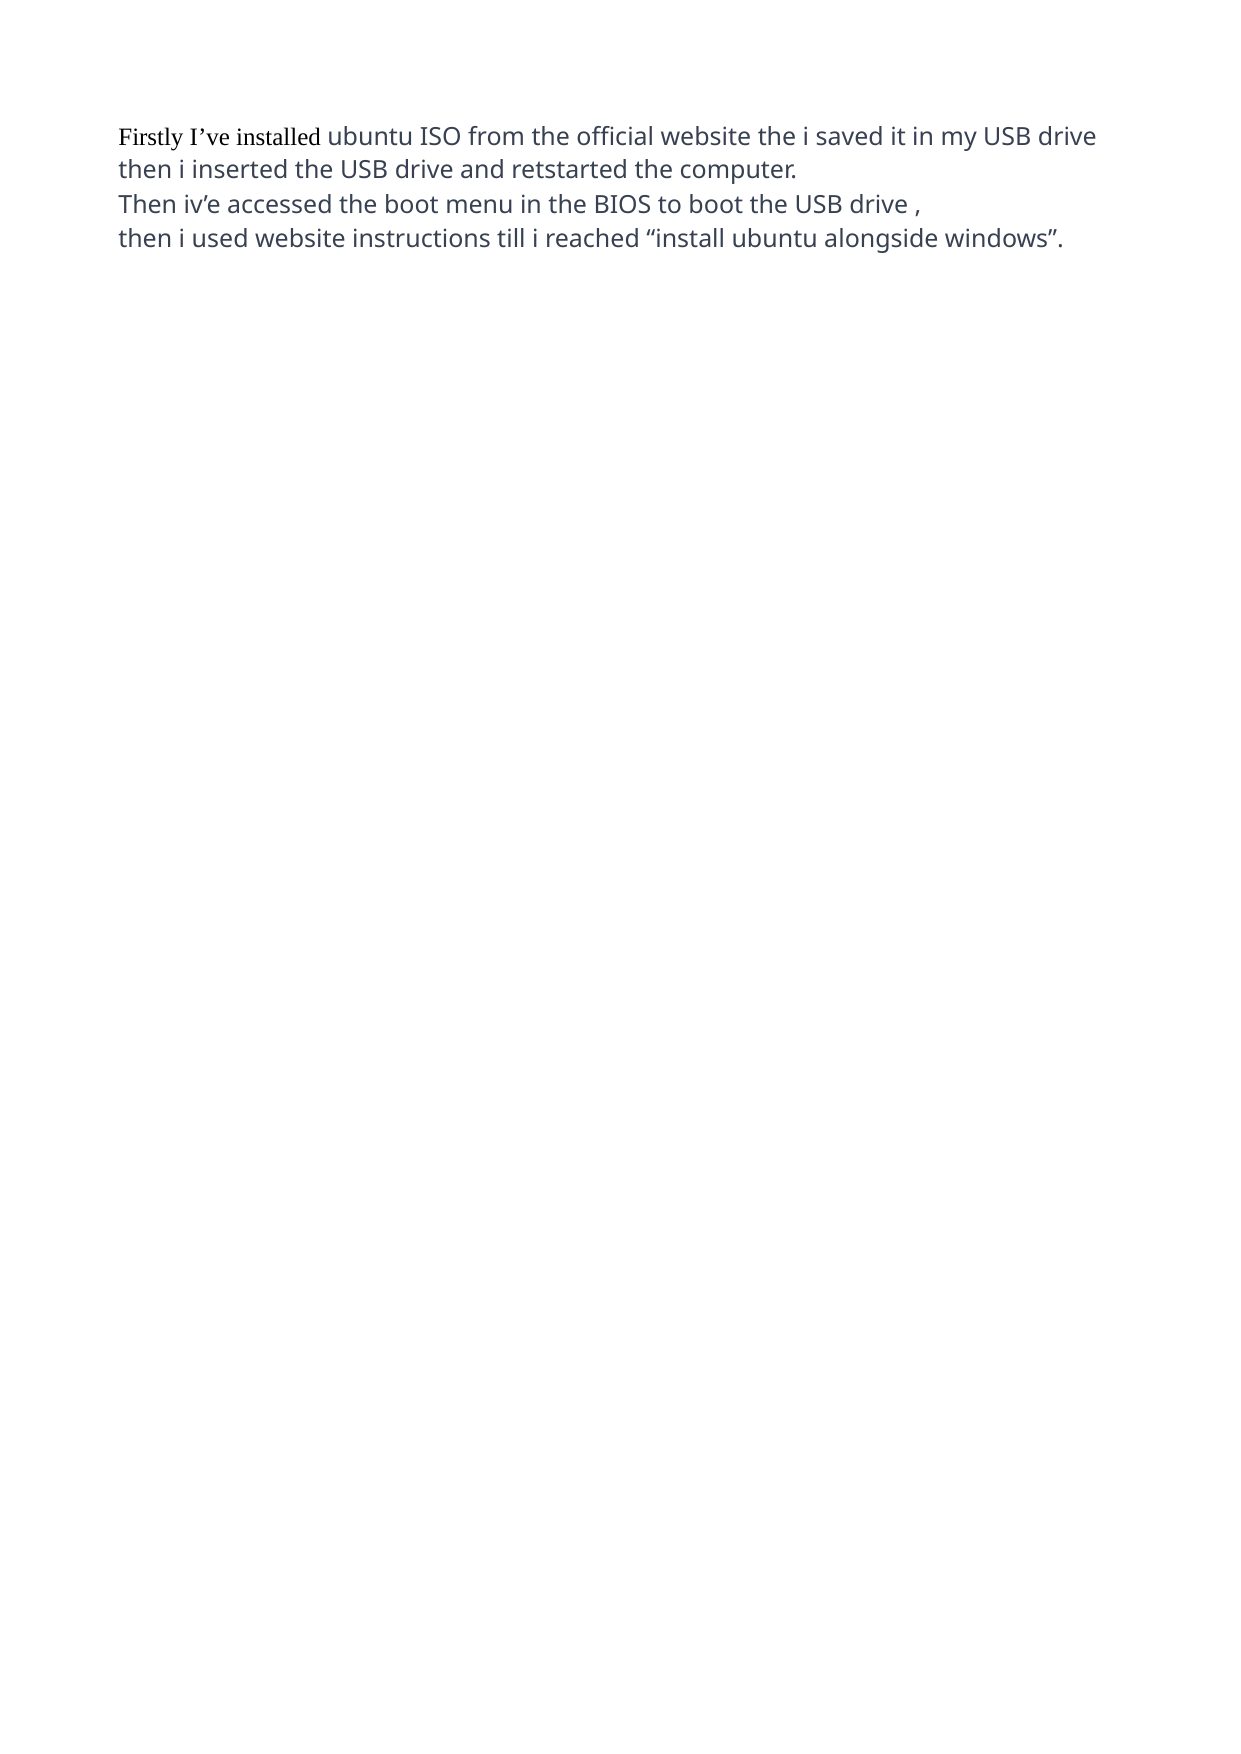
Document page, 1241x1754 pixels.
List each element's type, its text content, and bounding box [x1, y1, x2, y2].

text Then iv’e accessed the boot menu in the BIOS to boot the USB drive , [118, 186, 1122, 220]
text Firstly I’ve installed ubuntu ISO from the official website the i saved it in my USB drive then i inserted the USB drive and retstarted the computer. [118, 118, 1122, 186]
text then i used website instructions till i reached “install ubuntu alongside windows”. [118, 220, 1122, 254]
